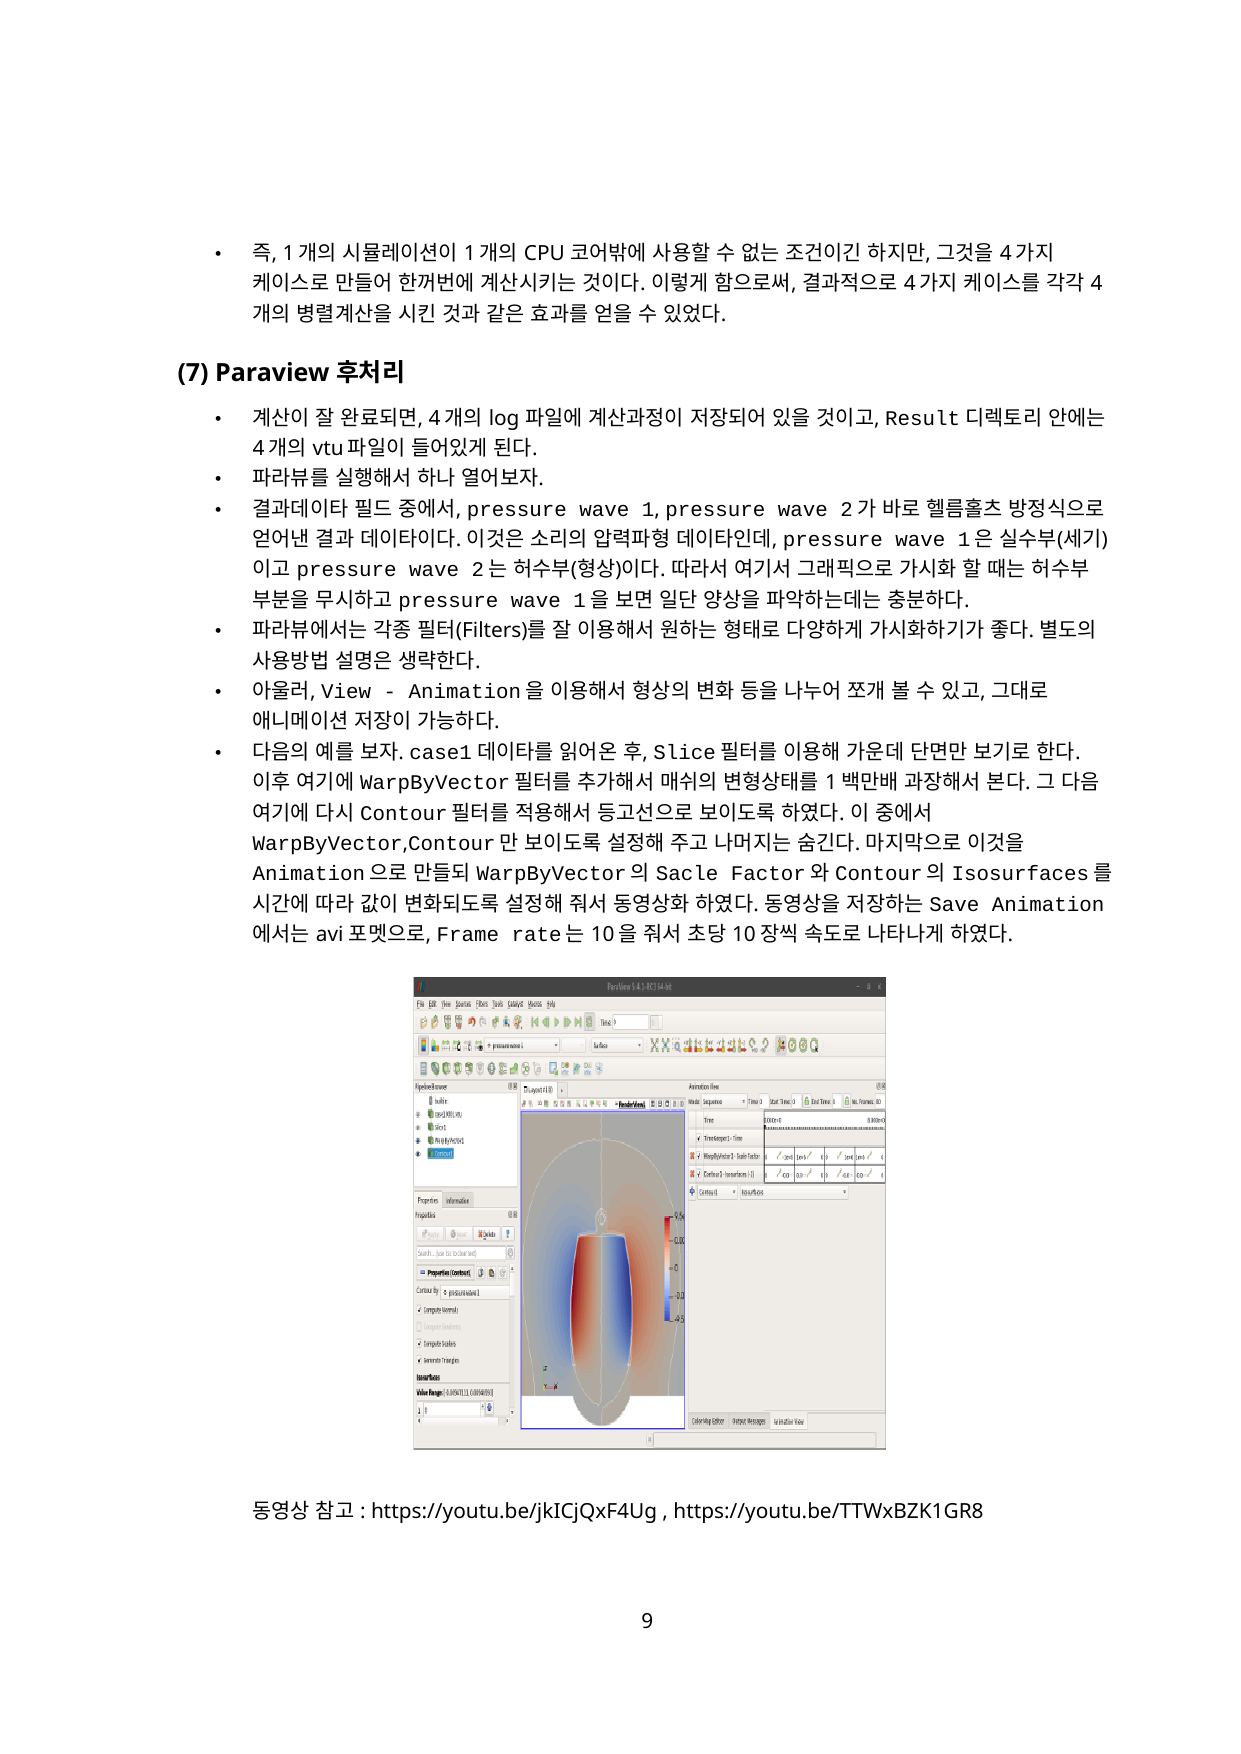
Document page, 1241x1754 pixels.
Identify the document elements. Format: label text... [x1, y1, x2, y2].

list 계산이 잘 완료되면, 4개의 log 파일에 계산과정이 저장되어 있을 것이고, Result 디렉토리 안에는 4개의 vtu파일이 들어있게 된다. [215, 401, 1122, 462]
list 결과데이타 필드 중에서, pressure wave 1, pressure wave 2가 바로 헬름홀츠 방정식으로 얻어낸 결과 데이타이다. 이것은 소리의 압력파형 데이타인데, pressure wave 1은 실수부(세기)이고 pressure wave 2는 허수부(형상)이다. 따라서 여기서 그래픽으로 가시화 할 때는 허수부 부분을 무시하고 pressure wave 1을 보면 일단 양상을 파악하는데는 충분하다. [215, 492, 1122, 613]
picture [413, 977, 886, 1450]
list 즉, 1개의 시뮬레이션이 1개의 CPU 코어밖에 사용할 수 없는 조건이긴 하지만, 그것을 4가지 케이스로 만들어 한꺼번에 계산시키는 것이다. 이렇게 함으로써, 결과적으로 4가지 케이스를 각각 4개의 병렬계산을 시킨 것과 같은 효과를 얻을 수 있었다. [215, 236, 1122, 327]
list 다음의 예를 보자. case1 데이타를 읽어온 후, Slice필터를 이용해 가운데 단면만 보기로 한다. 이후 여기에 WarpByVector필터를 추가해서 매쉬의 변형상태를 1백만배 과장해서 본다. 그 다음 여기에 다시 Contour필터를 적용해서 등고선으로 보이도록 하였다. 이 중에서 WarpByVector,Contour만 보이도록 설정해 주고 나머지는 숨긴다. 마지막으로 이것을 Animation으로 만들되 WarpByVector의 Sacle Factor와 Contour의 Isosurfaces를 시간에 따라 값이 변화되도록 설정해 줘서 동영상화 하였다. 동영상을 저장하는 Save Animation에서는 avi 포멧으로, Frame rate는 10을 줘서 초당 10장씩 속도로 나타나게 하였다. [215, 735, 1122, 948]
list 파라뷰에서는 각종 필터(Filters)를 잘 이용해서 원하는 형태로 다양하게 가시화하기가 좋다. 별도의 사용방법 설명은 생략한다. [215, 613, 1122, 674]
list 아울러, View - Animation을 이용해서 형상의 변화 등을 나누어 쪼개 볼 수 있고, 그대로 애니메이션 저장이 가능하다. [215, 674, 1122, 735]
text 동영상 참고 : https://youtu.be/jkICjQxF4Ug , https://youtu.be/TTWxBZK1GR8 [252, 1494, 1122, 1524]
subtitle (7) Paraview 후처리 [177, 352, 1122, 388]
list 파라뷰를 실행해서 하나 열어보자. [215, 462, 1122, 492]
